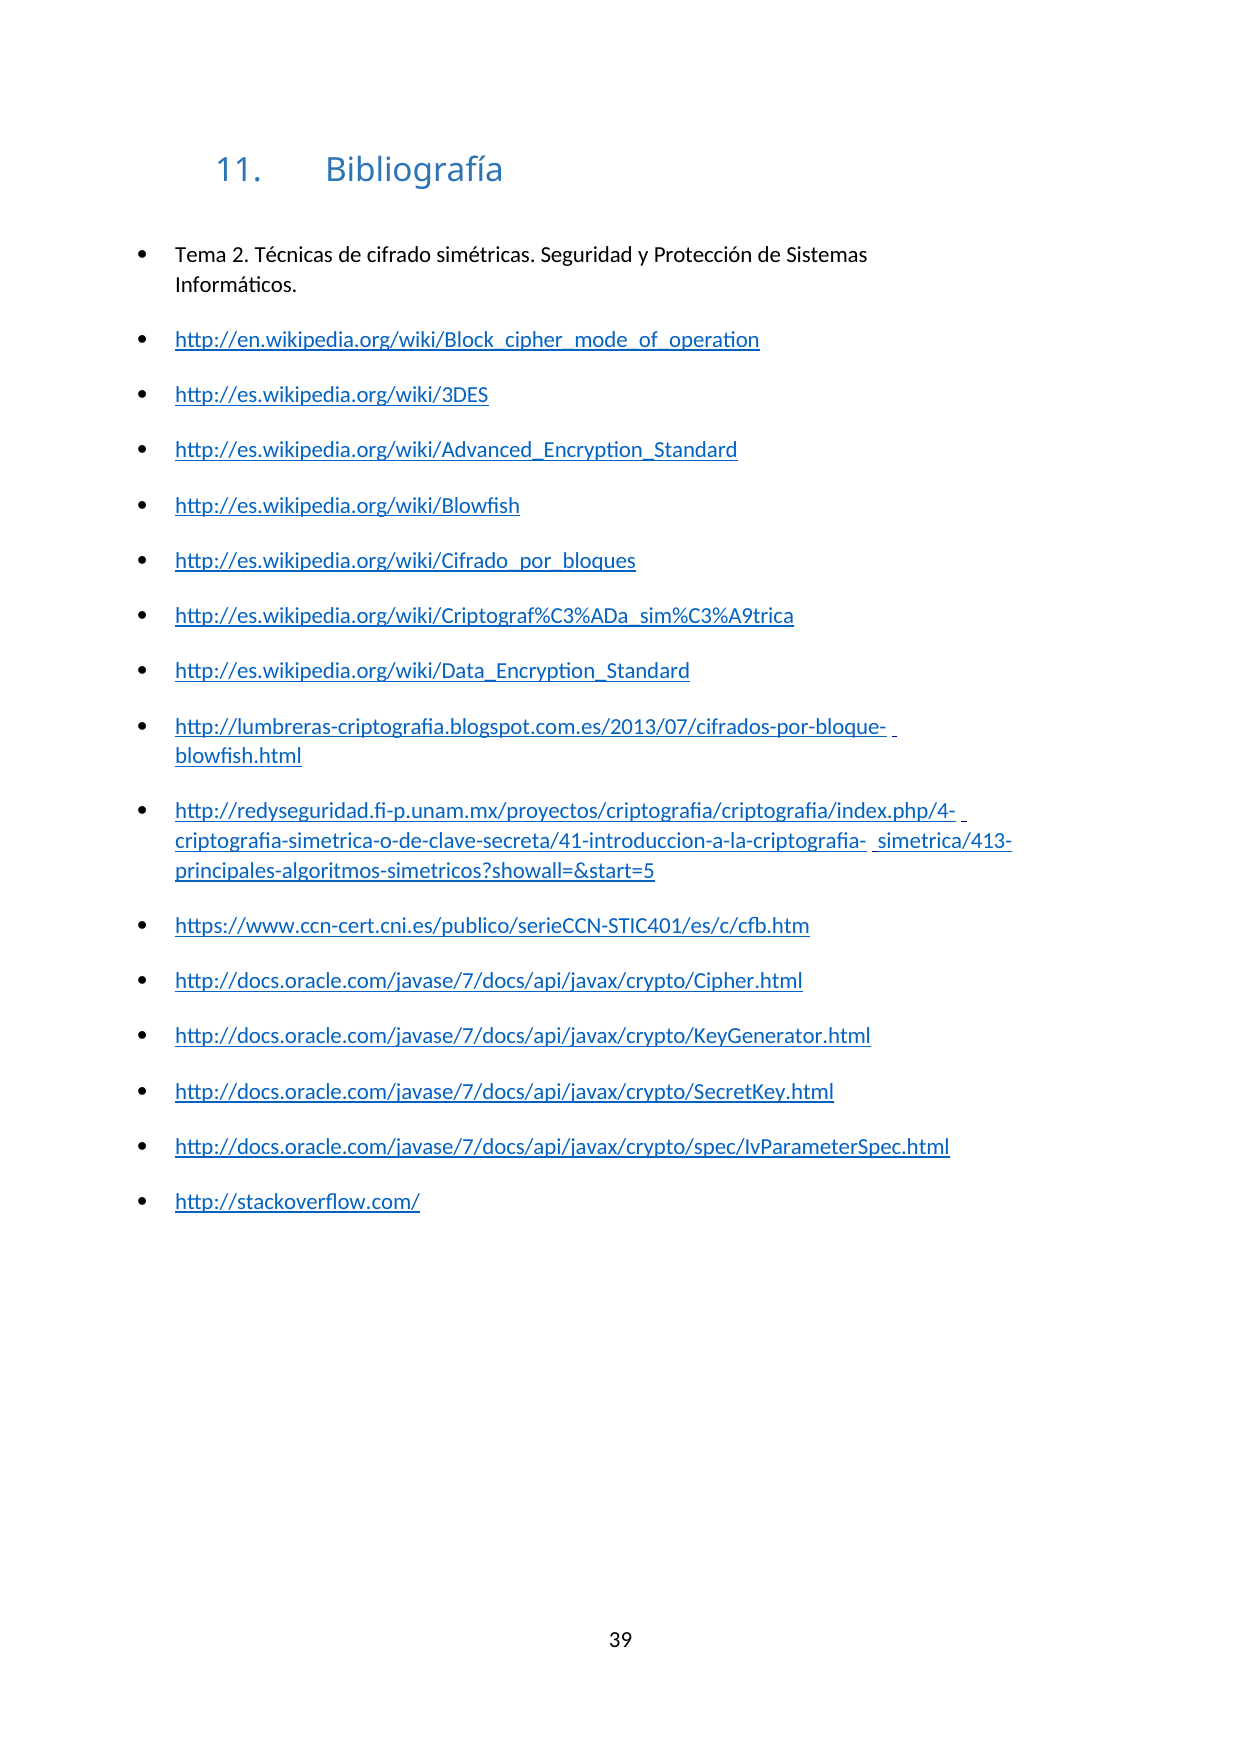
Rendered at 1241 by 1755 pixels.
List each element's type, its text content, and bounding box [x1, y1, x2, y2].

list Bibliografía [215, 145, 1066, 191]
list http://stackoverflow.com/ [138, 1187, 1066, 1215]
list http://es.wikipedia.org/wiki/3DES [138, 381, 1066, 408]
list http://redyseguridad.fi-p.unam.mx/proyectos/criptografia/criptografia/index.php/4- criptografia-simetrica-o-de-clave-secreta/41-introduccion-a-la-criptografia- simetrica/413-principales-algoritmos-simetricos?showall=&start=5 [138, 796, 1043, 884]
list http://es.wikipedia.org/wiki/Blowfish [138, 491, 1066, 519]
list http://lumbreras-criptografia.blogspot.com.es/2013/07/cifrados-por-bloque- blowfish.html [138, 712, 973, 769]
list http://en.wikipedia.org/wiki/Block_cipher_mode_of_operation [138, 325, 1066, 353]
list http://docs.oracle.com/javase/7/docs/api/javax/crypto/spec/IvParameterSpec.html [138, 1132, 1066, 1160]
list http://es.wikipedia.org/wiki/Criptograf%C3%ADa_sim%C3%A9trica [138, 601, 1066, 629]
list http://es.wikipedia.org/wiki/Data_Encryption_Standard [138, 656, 1066, 684]
list http://docs.oracle.com/javase/7/docs/api/javax/crypto/Cipher.html [138, 967, 1066, 995]
list http://docs.oracle.com/javase/7/docs/api/javax/crypto/KeyGenerator.html [138, 1022, 1066, 1050]
list https://www.ccn-cert.cni.es/publico/serieCCN-STIC401/es/c/cfb.htm [138, 911, 1066, 939]
list http://docs.oracle.com/javase/7/docs/api/javax/crypto/SecretKey.html [138, 1077, 1066, 1105]
list Tema 2. Técnicas de cifrado simétricas. Seguridad y Protección de Sistemas Informáticos. [138, 240, 950, 298]
list http://es.wikipedia.org/wiki/Advanced_Encryption_Standard [138, 436, 1066, 463]
list http://es.wikipedia.org/wiki/Cifrado_por_bloques [138, 546, 1066, 574]
